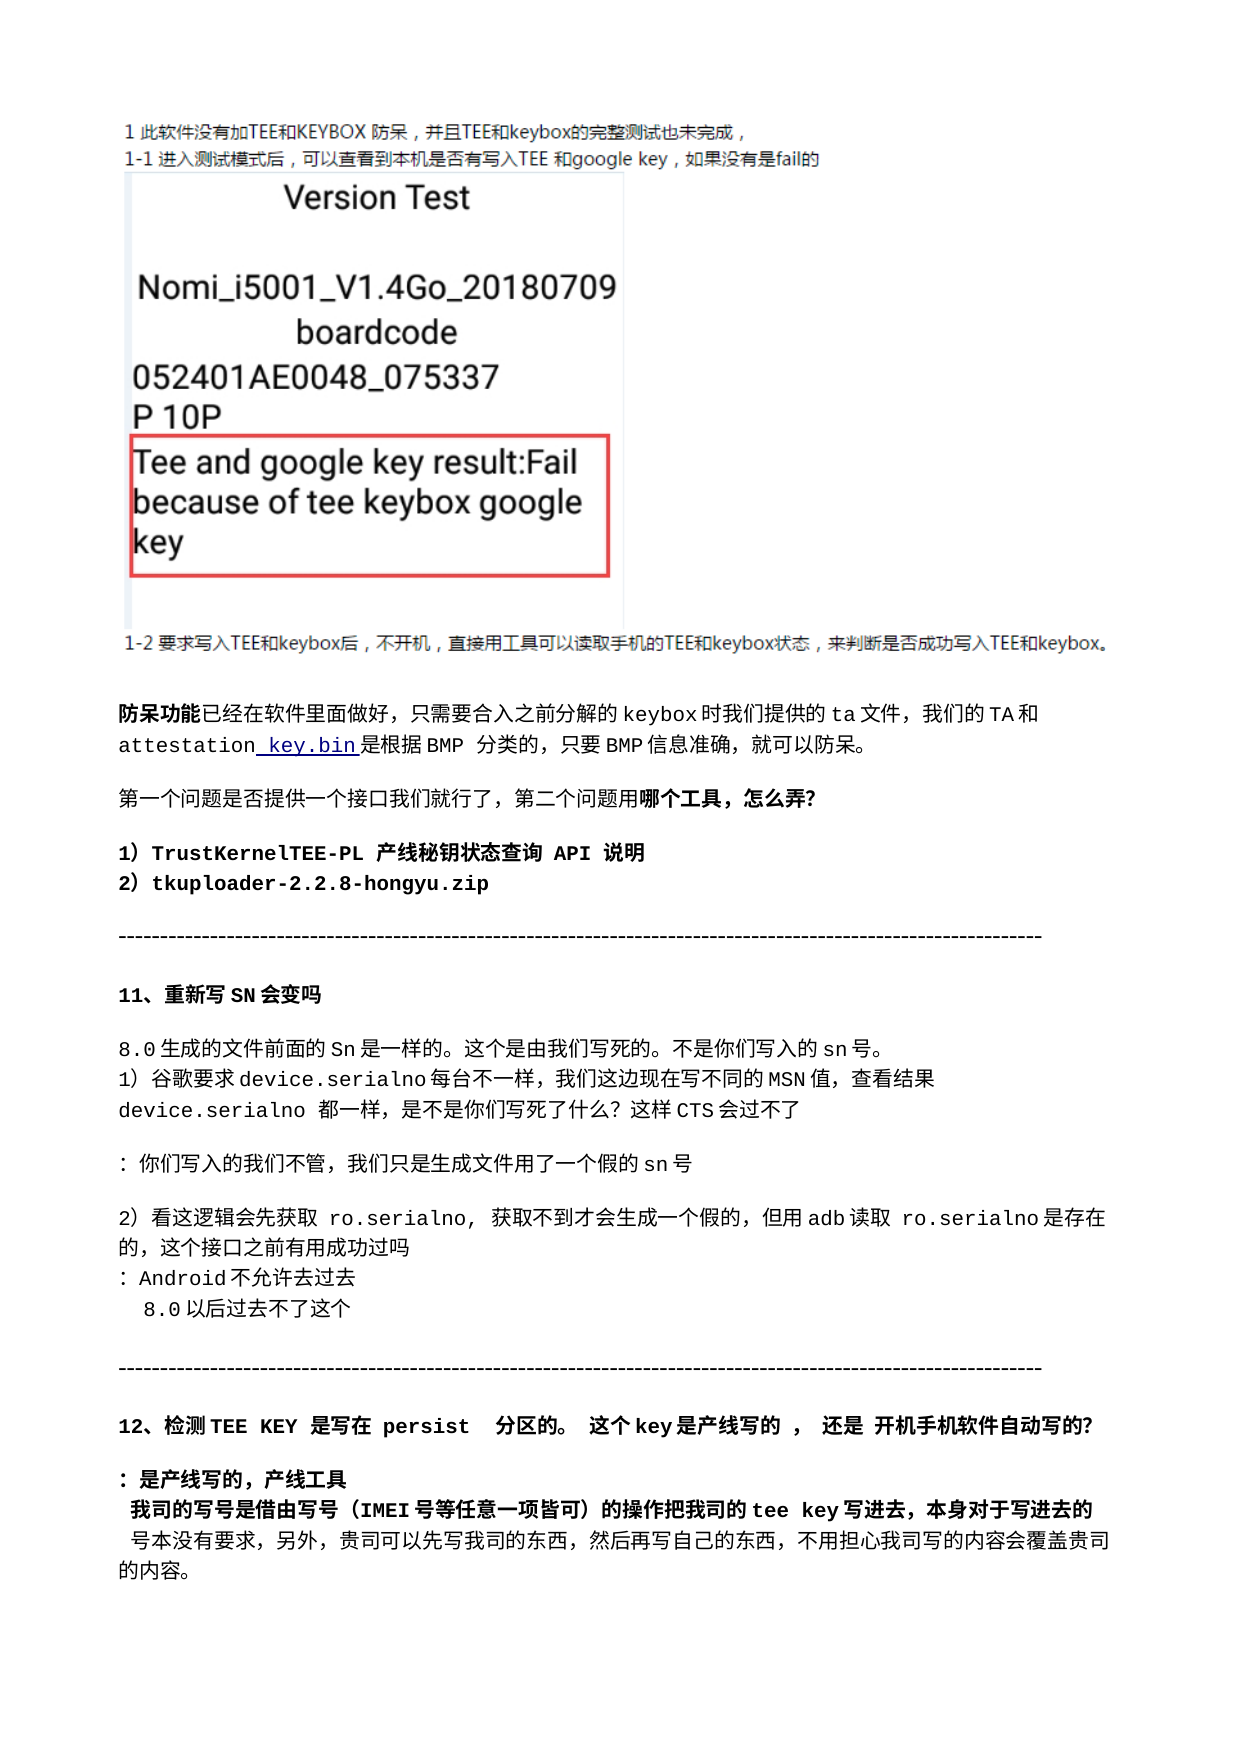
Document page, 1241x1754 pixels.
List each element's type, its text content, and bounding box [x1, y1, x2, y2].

text 2）tkuploader-2.2.8-hongyu.zip [118, 866, 1122, 897]
text 1）TrustKernelTEE-PL 产线秘钥状态查询 API 说明 [118, 836, 1122, 866]
text 11、重新写SN会变吗 [118, 978, 1122, 1008]
text 1）谷歌要求device.serialno每台不一样，我们这边现在写不同的MSN值，查看结果device.serialno 都一样，是不是你们写死了什么？这样CTS会过不了 [118, 1062, 1122, 1123]
text 防呆功能已经在软件里面做好，只需要合入之前分解的keybox时我们提供的ta文件，我们的TA和attestation key.bin是根据BMP 分类的，只要BMP信息准确，就可以防呆。 [118, 698, 1122, 758]
text ：Android不允许去过去 [118, 1262, 1122, 1292]
text 8.0生成的文件前面的Sn是一样的。这个是由我们写死的。不是你们写入的sn号。 [118, 1032, 1122, 1062]
text 第一个问题是否提供一个接口我们就行了，第二个问题用哪个工具，怎么弄？ [118, 782, 1122, 812]
text 号本没有要求，另外，贵司可以先写我司的东西，然后再写自己的东西，不用担心我司写的内容会覆盖贵司 的内容。 [118, 1524, 1122, 1585]
text 2）看这逻辑会先获取 ro.serialno, 获取不到才会生成一个假的，但用adb读取 ro.serialno是存在的，这个接口之前有用成功过吗 [118, 1201, 1122, 1262]
text ：你们写入的我们不管，我们只是生成文件用了一个假的sn号 [118, 1147, 1122, 1177]
text 8.0以后过去不了这个 [118, 1292, 1122, 1322]
picture [118, 118, 1123, 669]
text ：是产线写的，产线工具 [118, 1463, 1122, 1494]
text --------------------------------------------------------------------------------------------------------------- [118, 920, 1122, 949]
text --------------------------------------------------------------------------------------------------------------- [118, 1352, 1122, 1381]
text 我司的写号是借由写号（IMEI号等任意一项皆可）的操作把我司的tee key写进去，本身对于写进去的 [118, 1494, 1122, 1524]
text 12、检测TEE KEY 是写在 persist 分区的。 这个key是产线写的 ， 还是 开机手机软件自动写的？ [118, 1409, 1122, 1440]
